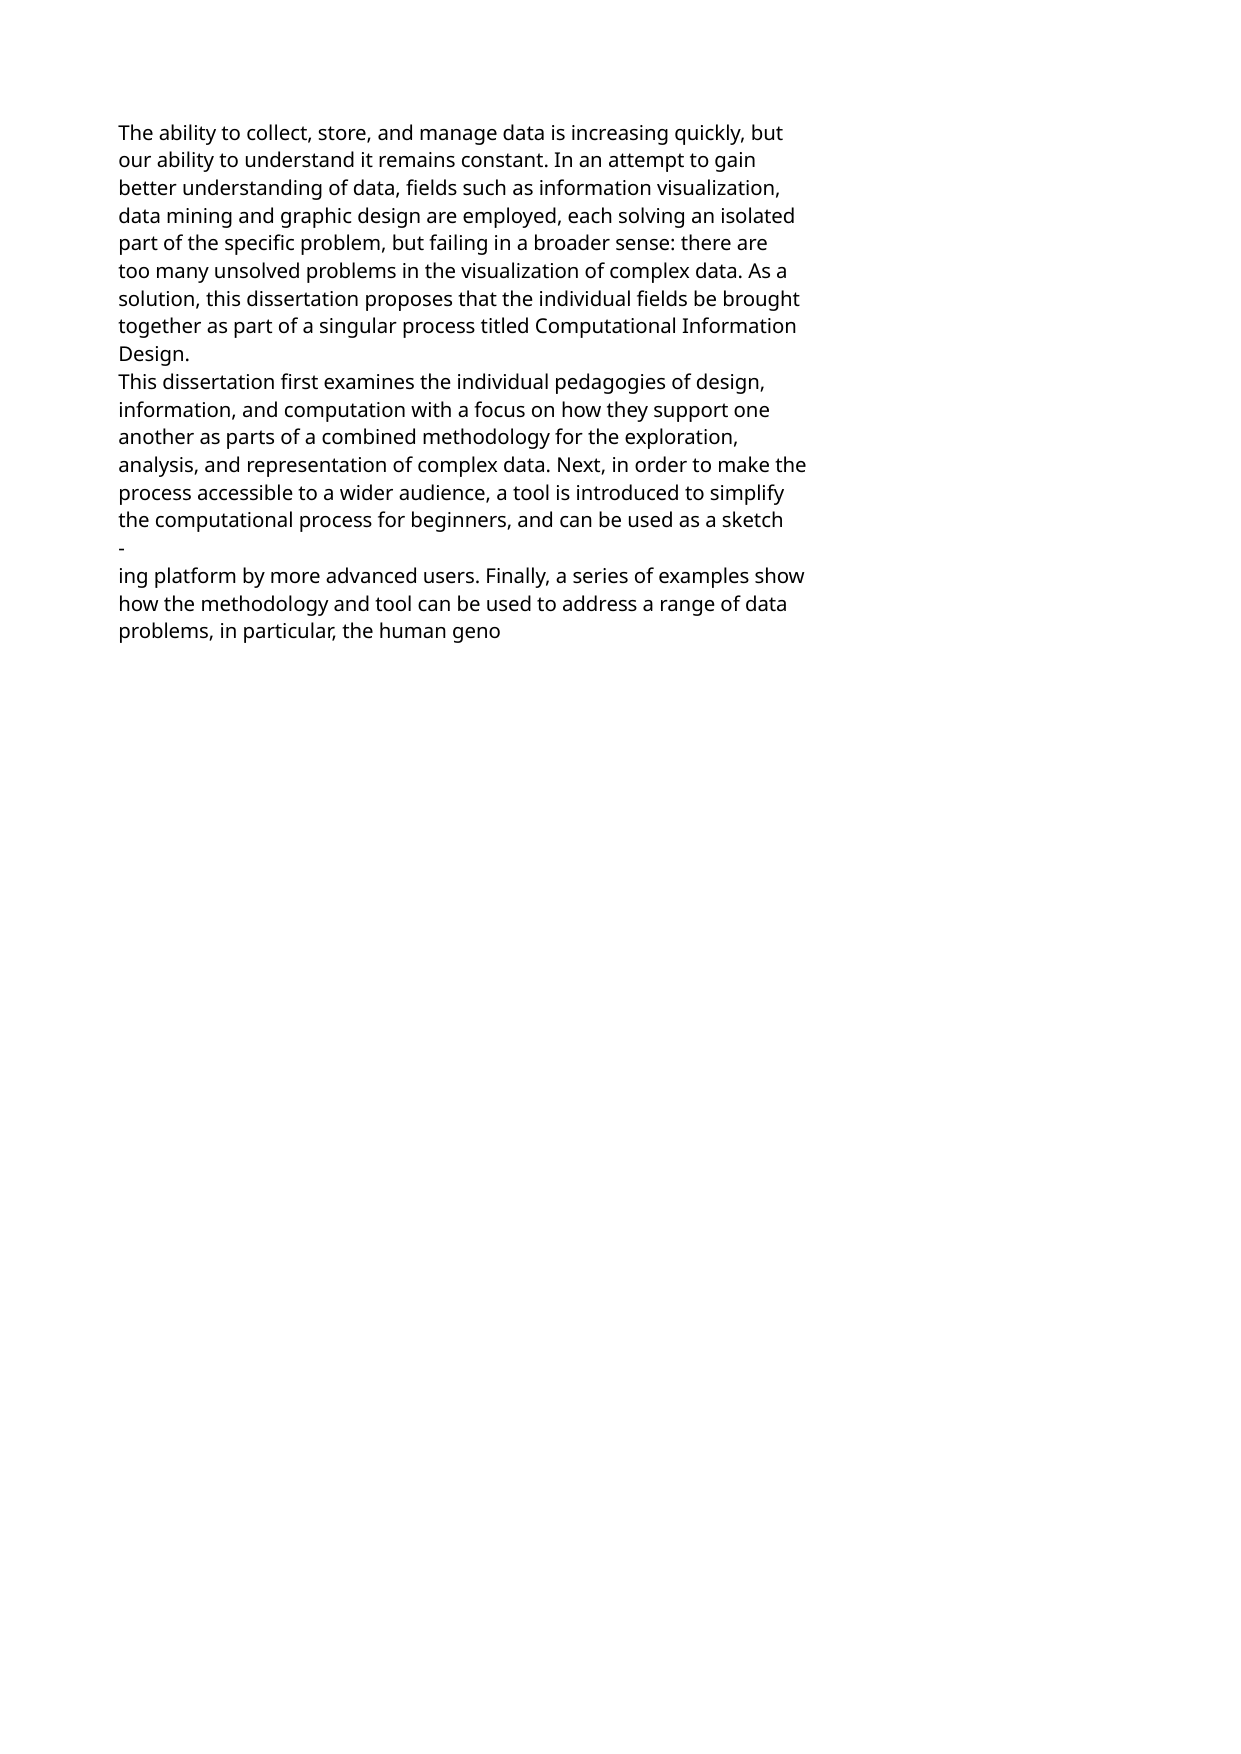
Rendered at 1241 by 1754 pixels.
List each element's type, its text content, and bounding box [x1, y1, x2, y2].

text solution, this dissertation proposes that the individual fields be brought [118, 284, 1122, 312]
text The ability to collect, store, and manage data is increasing quickly, but [118, 118, 1122, 146]
text how the methodology and tool can be used to address a range of data [118, 589, 1122, 617]
text This dissertation first examines the individual pedagogies of design, [118, 367, 1122, 395]
text too many unsolved problems in the visualization of complex data. As a [118, 257, 1122, 284]
text information, and computation with a focus on how they support one [118, 395, 1122, 423]
text together as part of a singular process titled Computational Information [118, 312, 1122, 340]
text our ability to understand it remains constant. In an attempt to gain [118, 146, 1122, 173]
text problems, in particular, the human geno [118, 617, 1122, 644]
text the computational process for beginners, and can be used as a sketch [118, 506, 1122, 534]
text analysis, and representation of complex data. Next, in order to make the [118, 451, 1122, 478]
text - [118, 534, 1122, 561]
text process accessible to a wider audience, a tool is introduced to simplify [118, 478, 1122, 506]
text better understanding of data, fields such as information visualization, [118, 173, 1122, 201]
text part of the specific problem, but failing in a broader sense: there are [118, 229, 1122, 257]
text data mining and graphic design are employed, each solving an isolated [118, 201, 1122, 229]
text another as parts of a combined methodology for the exploration, [118, 423, 1122, 451]
text Design. [118, 340, 1122, 367]
text ing platform by more advanced users. Finally, a series of examples show [118, 561, 1122, 589]
